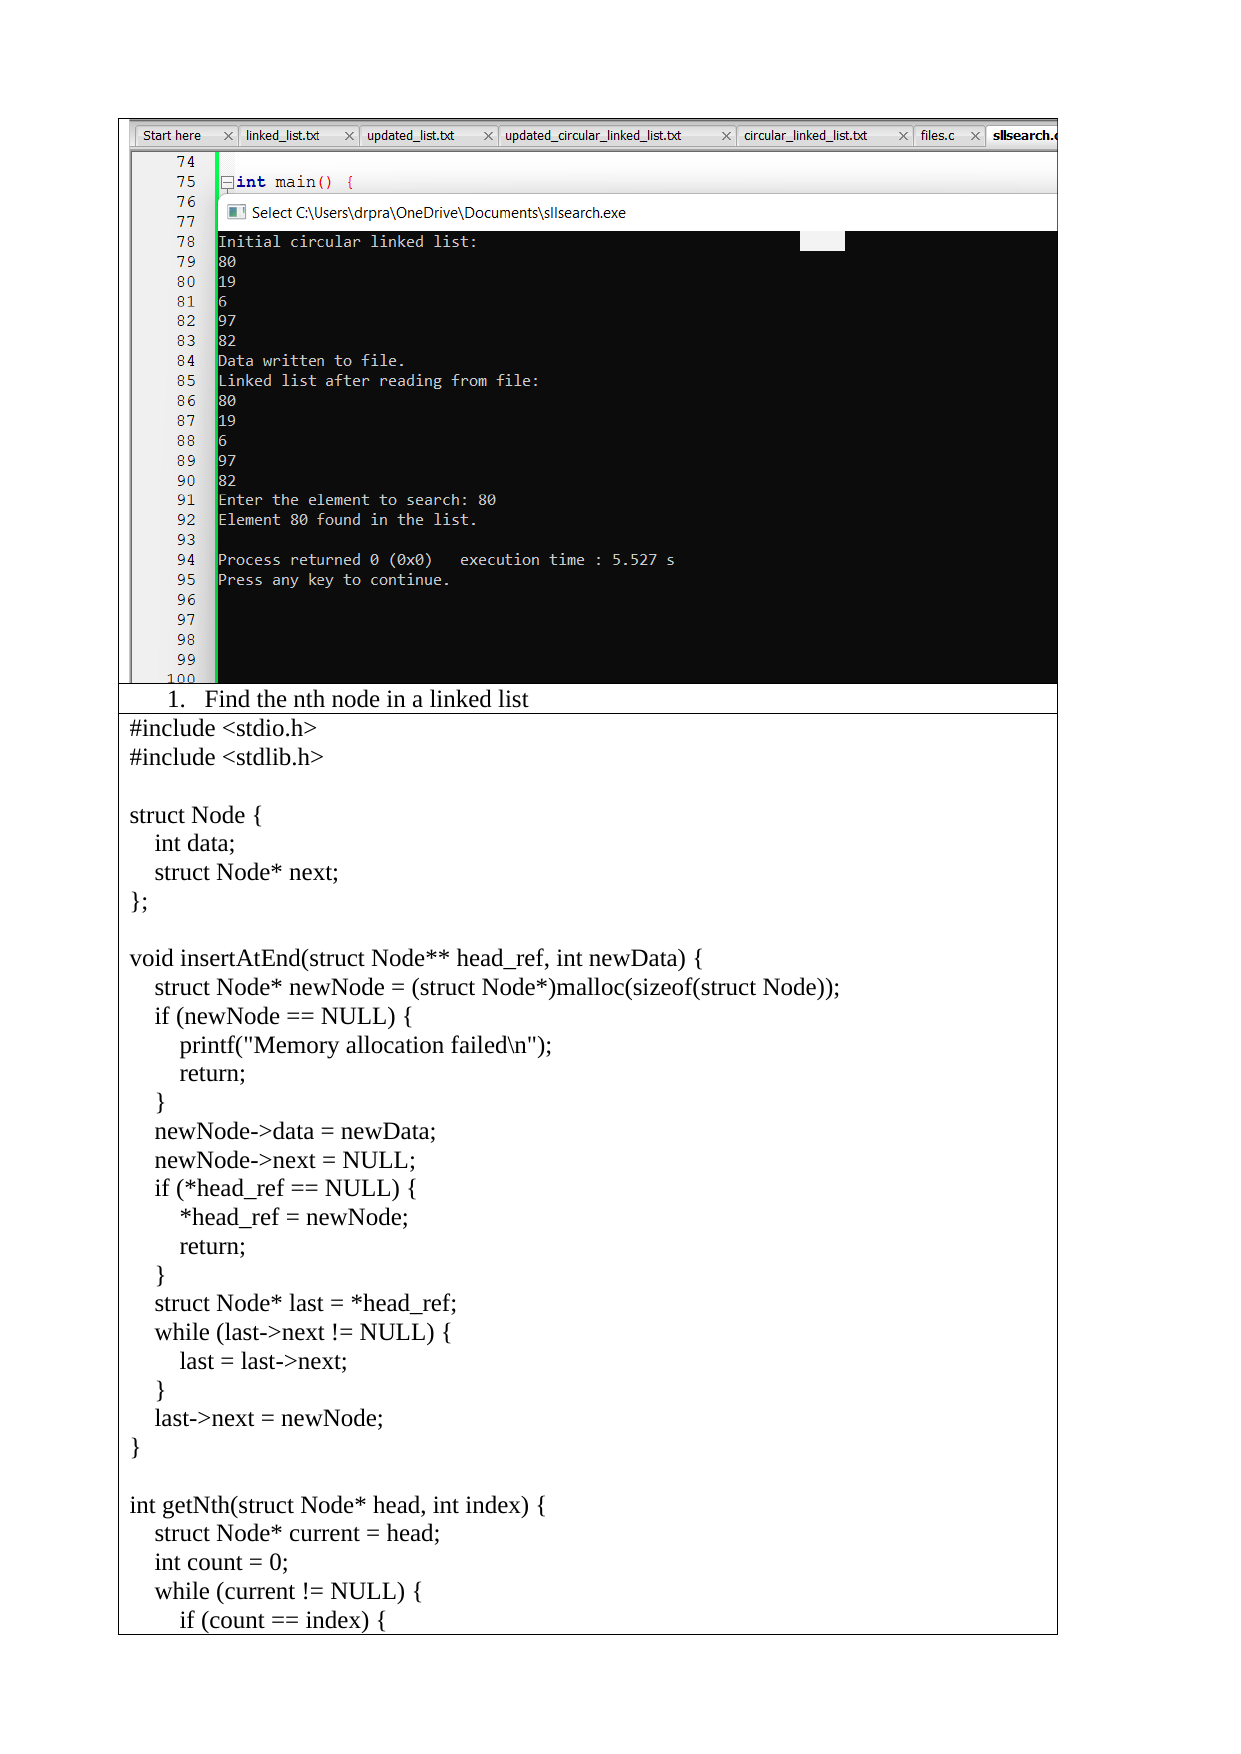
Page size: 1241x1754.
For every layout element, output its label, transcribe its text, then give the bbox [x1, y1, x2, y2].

table_cell #include <stdio.h> #include <stdlib.h> struct Node { int data; struct Node* next; }; void insertAtEnd(struct Node** head_ref, int newData) { struct Node* newNode = (struct Node*)malloc(sizeof(struct Node)); if (newNode == NULL) { printf("Memory allocation failed\n"); return; } newNode->data = newData; newNode->next = NULL; if (*head_ref == NULL) { *head_ref = newNode; return; } struct Node* last = *head_ref; while (last->next != NULL) { last = last->next; } last->next = newNode; } int getNth(struct Node* head, int index) { struct Node* current = head; int count = 0; while (current != NULL) { if (count == index) { [119, 714, 1057, 1633]
table_cell Find the nth node in a linked list [119, 684, 1057, 712]
table_cell [119, 119, 129, 683]
picture [129, 119, 1058, 683]
